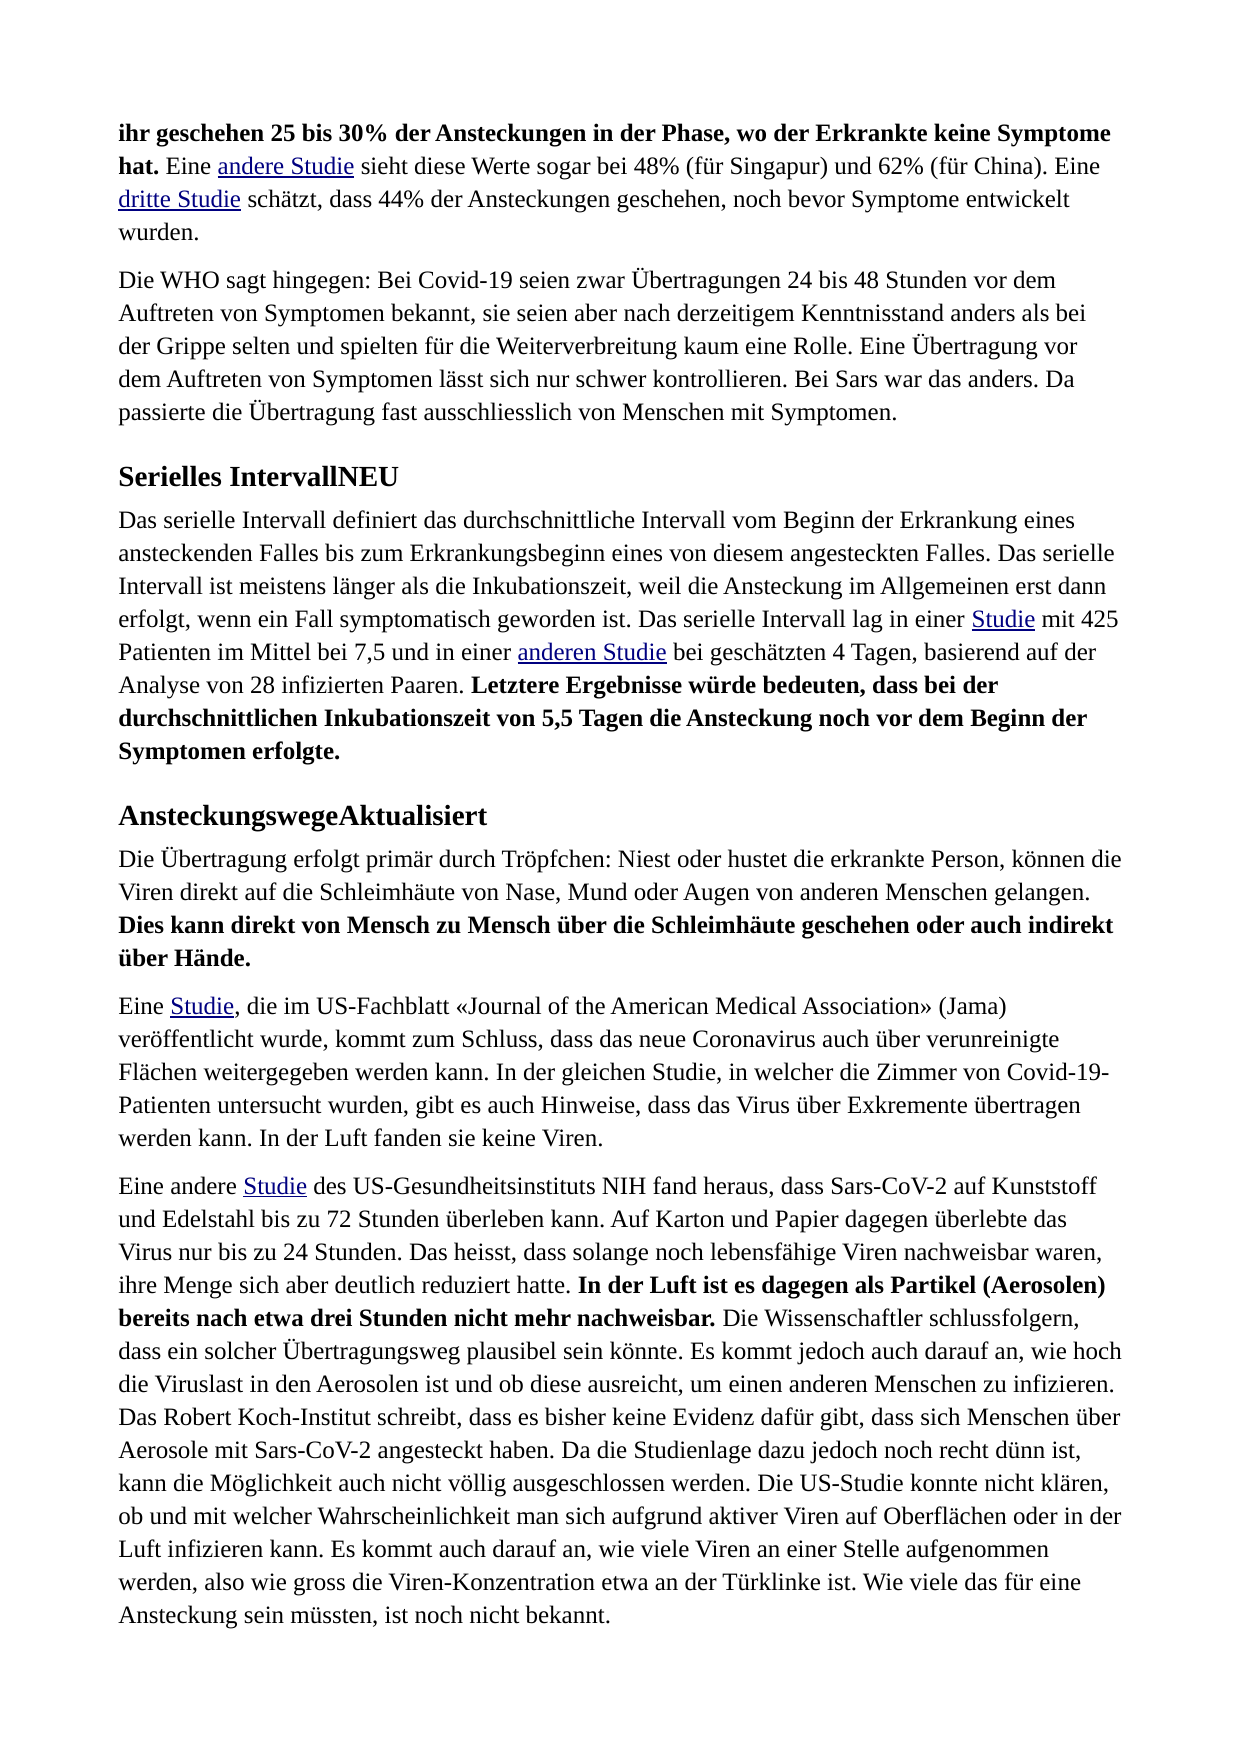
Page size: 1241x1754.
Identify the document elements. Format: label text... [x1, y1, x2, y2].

text Eine andere Studie des US-Gesundheitsinstituts NIH fand heraus, dass Sars-CoV-2 auf Kunststoff und Edelstahl bis zu 72 Stunden überleben kann. Auf Karton und Papier dagegen überlebte das Virus nur bis zu 24 Stunden. Das heisst, dass solange noch lebensfähige Viren nachweisbar waren, ihre Menge sich aber deutlich reduziert hatte. In der Luft ist es dagegen als Partikel (Aerosolen) bereits nach etwa drei Stunden nicht mehr nachweisbar. Die Wissenschaftler schlussfolgern, dass ein solcher Übertragungsweg plausibel sein könnte. Es kommt jedoch auch darauf an, wie hoch die Viruslast in den Aerosolen ist und ob diese ausreicht, um einen anderen Menschen zu infizieren. Das Robert Koch-Institut schreibt, dass es bisher keine Evidenz dafür gibt, dass sich Menschen über Aerosole mit Sars-CoV-2 angesteckt haben. Da die Studienlage dazu jedoch noch recht dünn ist, kann die Möglichkeit auch nicht völlig ausgeschlossen werden. Die US-Studie konnte nicht klären, ob und mit welcher Wahrscheinlichkeit man sich aufgrund aktiver Viren auf Oberflächen oder in der Luft infizieren kann. Es kommt auch darauf an, wie viele Viren an einer Stelle aufgenommen werden, also wie gross die Viren-Konzentration etwa an der Türklinke ist. Wie viele das für eine Ansteckung sein müssten, ist noch nicht bekannt. [118, 1171, 1122, 1629]
text Die Übertragung erfolgt primär durch Tröpfchen: Niest oder hustet die erkrankte Person, können die Viren direkt auf die Schleimhäute von Nase, Mund oder Augen von anderen Menschen gelangen. Dies kann direkt von Mensch zu Mensch über die Schleimhäute geschehen oder auch indirekt über Hände. [118, 844, 1122, 972]
text ihr geschehen 25 bis 30% der Ansteckungen in der Phase, wo der Erkrankte keine Symptome hat. Eine andere Studie sieht diese Werte sogar bei 48% (für Singapur) und 62% (für China). Eine dritte Studie schätzt, dass 44% der Ansteckungen geschehen, noch bevor Symptome entwickelt wurden. [118, 118, 1122, 246]
subtitle AnsteckungswegeAktualisiert [118, 798, 1122, 832]
subtitle Serielles IntervallNEU [118, 459, 1122, 493]
text Eine Studie, die im US-Fachblatt «Journal of the American Medical Association» (Jama) veröffentlicht wurde, kommt zum Schluss, dass das neue Coronavirus auch über verunreinigte Flächen weitergegeben werden kann. In der gleichen Studie, in welcher die Zimmer von Covid-19-Patienten untersucht wurden, gibt es auch Hinweise, dass das Virus über Exkremente übertragen werden kann. In der Luft fanden sie keine Viren. [118, 991, 1122, 1152]
text Das serielle Intervall definiert das durchschnittliche Intervall vom Beginn der Erkrankung eines ansteckenden Falles bis zum Erkrankungsbeginn eines von diesem angesteckten Falles. Das serielle Intervall ist meistens länger als die Inkubationszeit, weil die Ansteckung im Allgemeinen erst dann erfolgt, wenn ein Fall symptomatisch geworden ist. Das serielle Intervall lag in einer Studie mit 425 Patienten im Mittel bei 7,5 und in einer anderen Studie bei geschätzten 4 Tagen, basierend auf der Analyse von 28 infizierten Paaren. Letztere Ergebnisse würde bedeuten, dass bei der durchschnittlichen Inkubationszeit von 5,5 Tagen die Ansteckung noch vor dem Beginn der Symptomen erfolgte. [118, 505, 1122, 765]
text Die WHO sagt hingegen: Bei Covid-19 seien zwar Übertragungen 24 bis 48 Stunden vor dem Auftreten von Symptomen bekannt, sie seien aber nach derzeitigem Kenntnisstand anders als bei der Grippe selten und spielten für die Weiterverbreitung kaum eine Rolle. Eine Übertragung vor dem Auftreten von Symptomen lässt sich nur schwer kontrollieren. Bei Sars war das anders. Da passierte die Übertragung fast ausschliesslich von Menschen mit Symptomen. [118, 265, 1122, 426]
